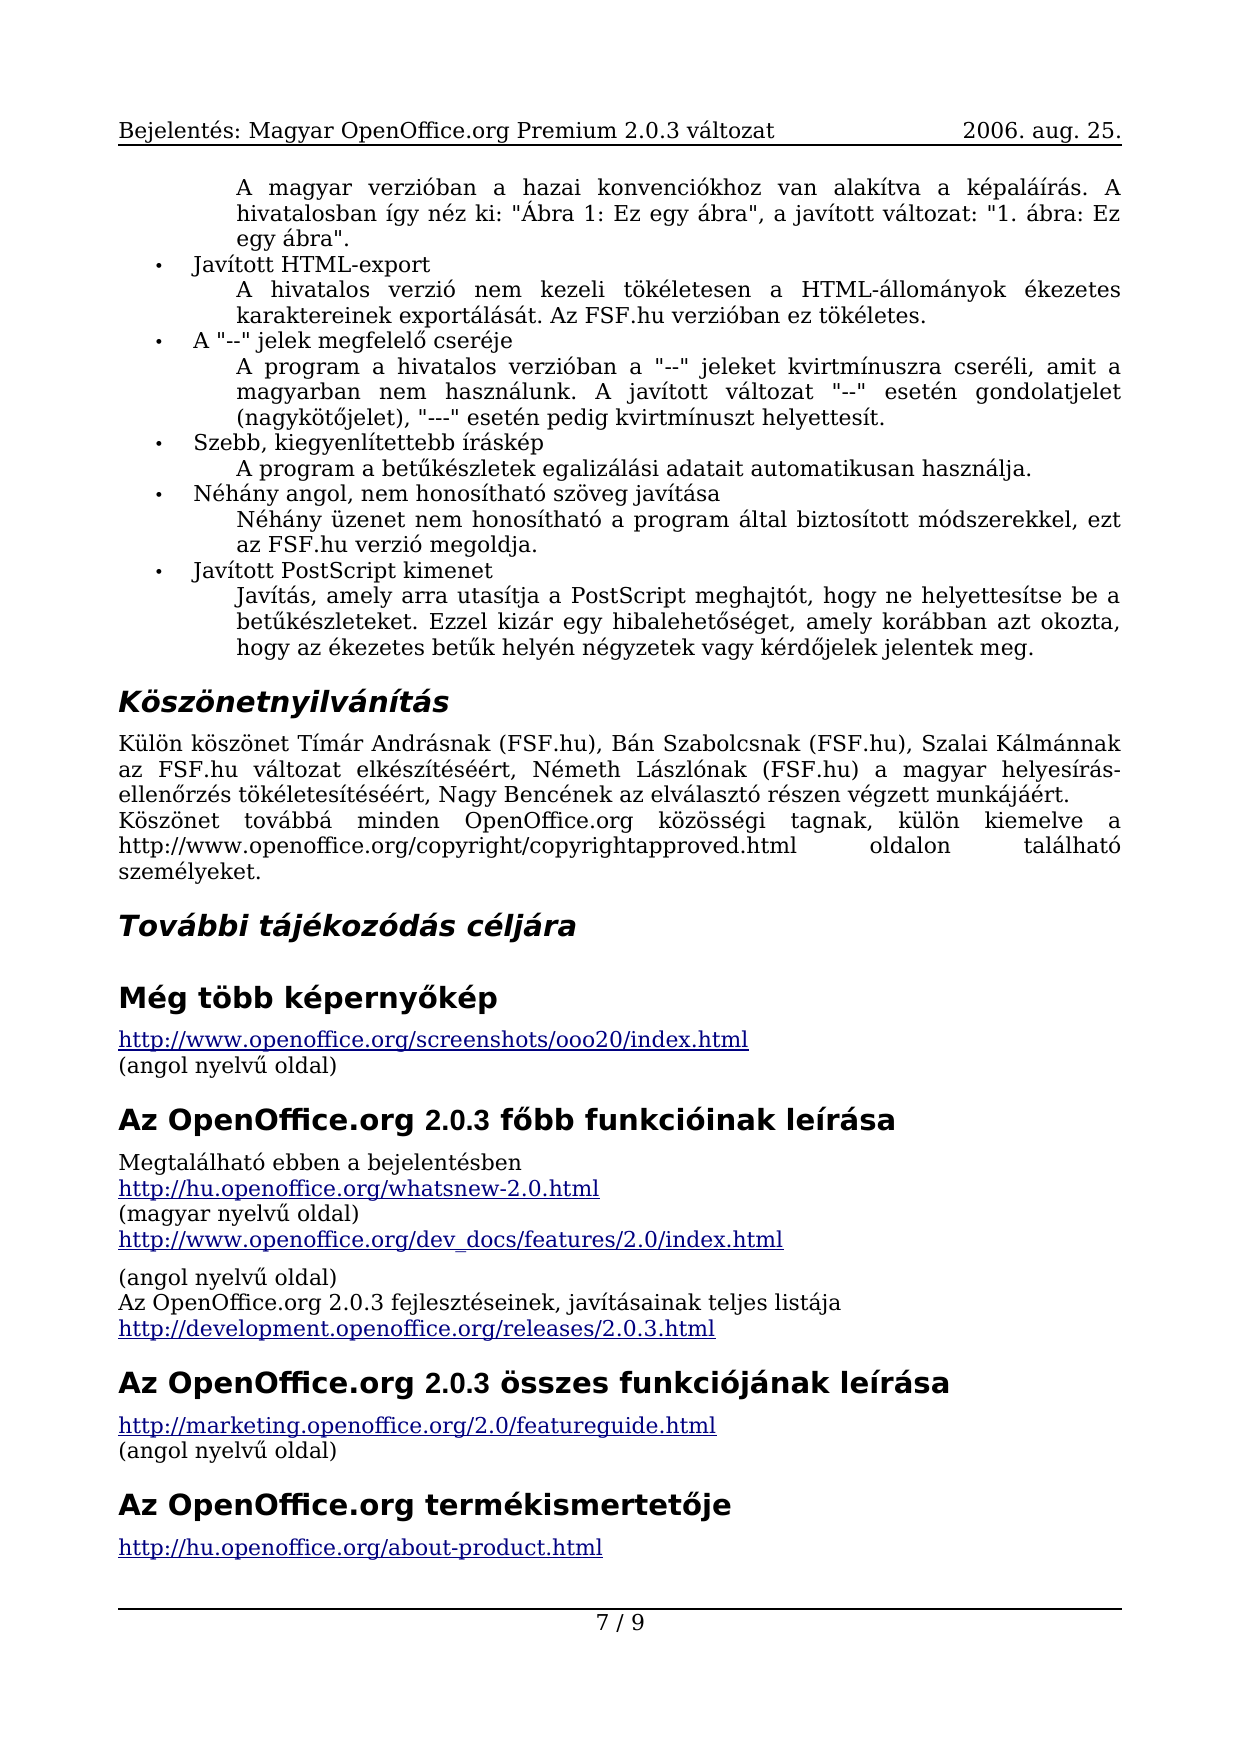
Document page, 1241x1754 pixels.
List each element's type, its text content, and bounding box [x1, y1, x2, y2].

text (angol nyelvű oldal) [118, 1438, 1122, 1464]
subtitle Az OpenOffice.org 2.0.3 főbb funkcióinak leírása [118, 1104, 1122, 1138]
text A program a betűkészletek egalizálási adatait automatikusan használja. [236, 456, 1122, 481]
text (magyar nyelvű oldal) [118, 1201, 1122, 1227]
subtitle További tájékozódás céljára [118, 910, 1122, 944]
text http://hu.openoffice.org/whatsnew-2.0.html [118, 1176, 1122, 1201]
text Javítás, amely arra utasítja a PostScript meghajtót, hogy ne helyettesítse be a betűkészleteket. Ezzel kizár egy hibalehetőséget, amely korábban azt okozta, hogy az ékezetes betűk helyén négyzetek vagy kérdőjelek jelentek meg. [236, 583, 1122, 660]
text (angol nyelvű oldal) [118, 1053, 1122, 1079]
text Köszönet továbbá minden OpenOffice.org közösségi tagnak, külön kiemelve a http://www.openoffice.org/copyright/copyrightapproved.html oldalon található személyeket. [118, 808, 1122, 885]
subtitle Köszönetnyilvánítás [118, 685, 1122, 719]
text http://hu.openoffice.org/about-product.html [118, 1535, 1122, 1561]
list Szebb, kiegyenlítettebb íráskép [156, 430, 1122, 456]
subtitle Az OpenOffice.org 2.0.3 összes funkciójának leírása [118, 1366, 1122, 1400]
subtitle Az OpenOffice.org termékismertetője [118, 1489, 1122, 1523]
text http://www.openoffice.org/dev_docs/features/2.0/index.html [118, 1227, 1122, 1252]
text http://www.openoffice.org/screenshots/ooo20/index.html [118, 1028, 1122, 1053]
text http://marketing.openoffice.org/2.0/featureguide.html [118, 1413, 1122, 1438]
text A program a hivatalos verzióban a "--" jeleket kvirtmínuszra cseréli, amit a magyarban nem használunk. A javított változat "--" esetén gondolatjelet (nagykötőjelet), "---" esetén pedig kvirtmínuszt helyettesít. [236, 354, 1122, 430]
text Külön köszönet Tímár Andrásnak (FSF.hu), Bán Szabolcsnak (FSF.hu), Szalai Kálmánnak az FSF.hu változat elkészítéséért, Németh Lászlónak (FSF.hu) a magyar helyesírás-ellenőrzés tökéletesítéséért, Nagy Bencének az elválasztó részen végzett munkájáért. [118, 732, 1122, 808]
text A magyar verzióban a hazai konvenciókhoz van alakítva a képaláírás. A hivatalosban így néz ki: "Ábra 1: Ez egy ábra", a javított változat: "1. ábra: Ez egy ábra". [236, 175, 1122, 252]
text Az OpenOffice.org 2.0.3 fejlesztéseinek, javításainak teljes listája [118, 1290, 1122, 1316]
list A "--" jelek megfelelő cseréje [156, 328, 1122, 354]
subtitle Még több képernyőkép [118, 981, 1122, 1015]
list Javított HTML-export [156, 252, 1122, 277]
list Javított PostScript kimenet [156, 558, 1122, 583]
text http://development.openoffice.org/releases/2.0.3.html [118, 1316, 1122, 1341]
list Néhány angol, nem honosítható szöveg javítása [156, 481, 1122, 507]
text Néhány üzenet nem honosítható a program által biztosított módszerekkel, ezt az FSF.hu verzió megoldja. [236, 507, 1122, 558]
text Megtalálható ebben a bejelentésben [118, 1150, 1122, 1176]
text A hivatalos verzió nem kezeli tökéletesen a HTML-állományok ékezetes karaktereinek exportálását. Az FSF.hu verzióban ez tökéletes. [236, 277, 1122, 328]
text (angol nyelvű oldal) [118, 1265, 1122, 1290]
